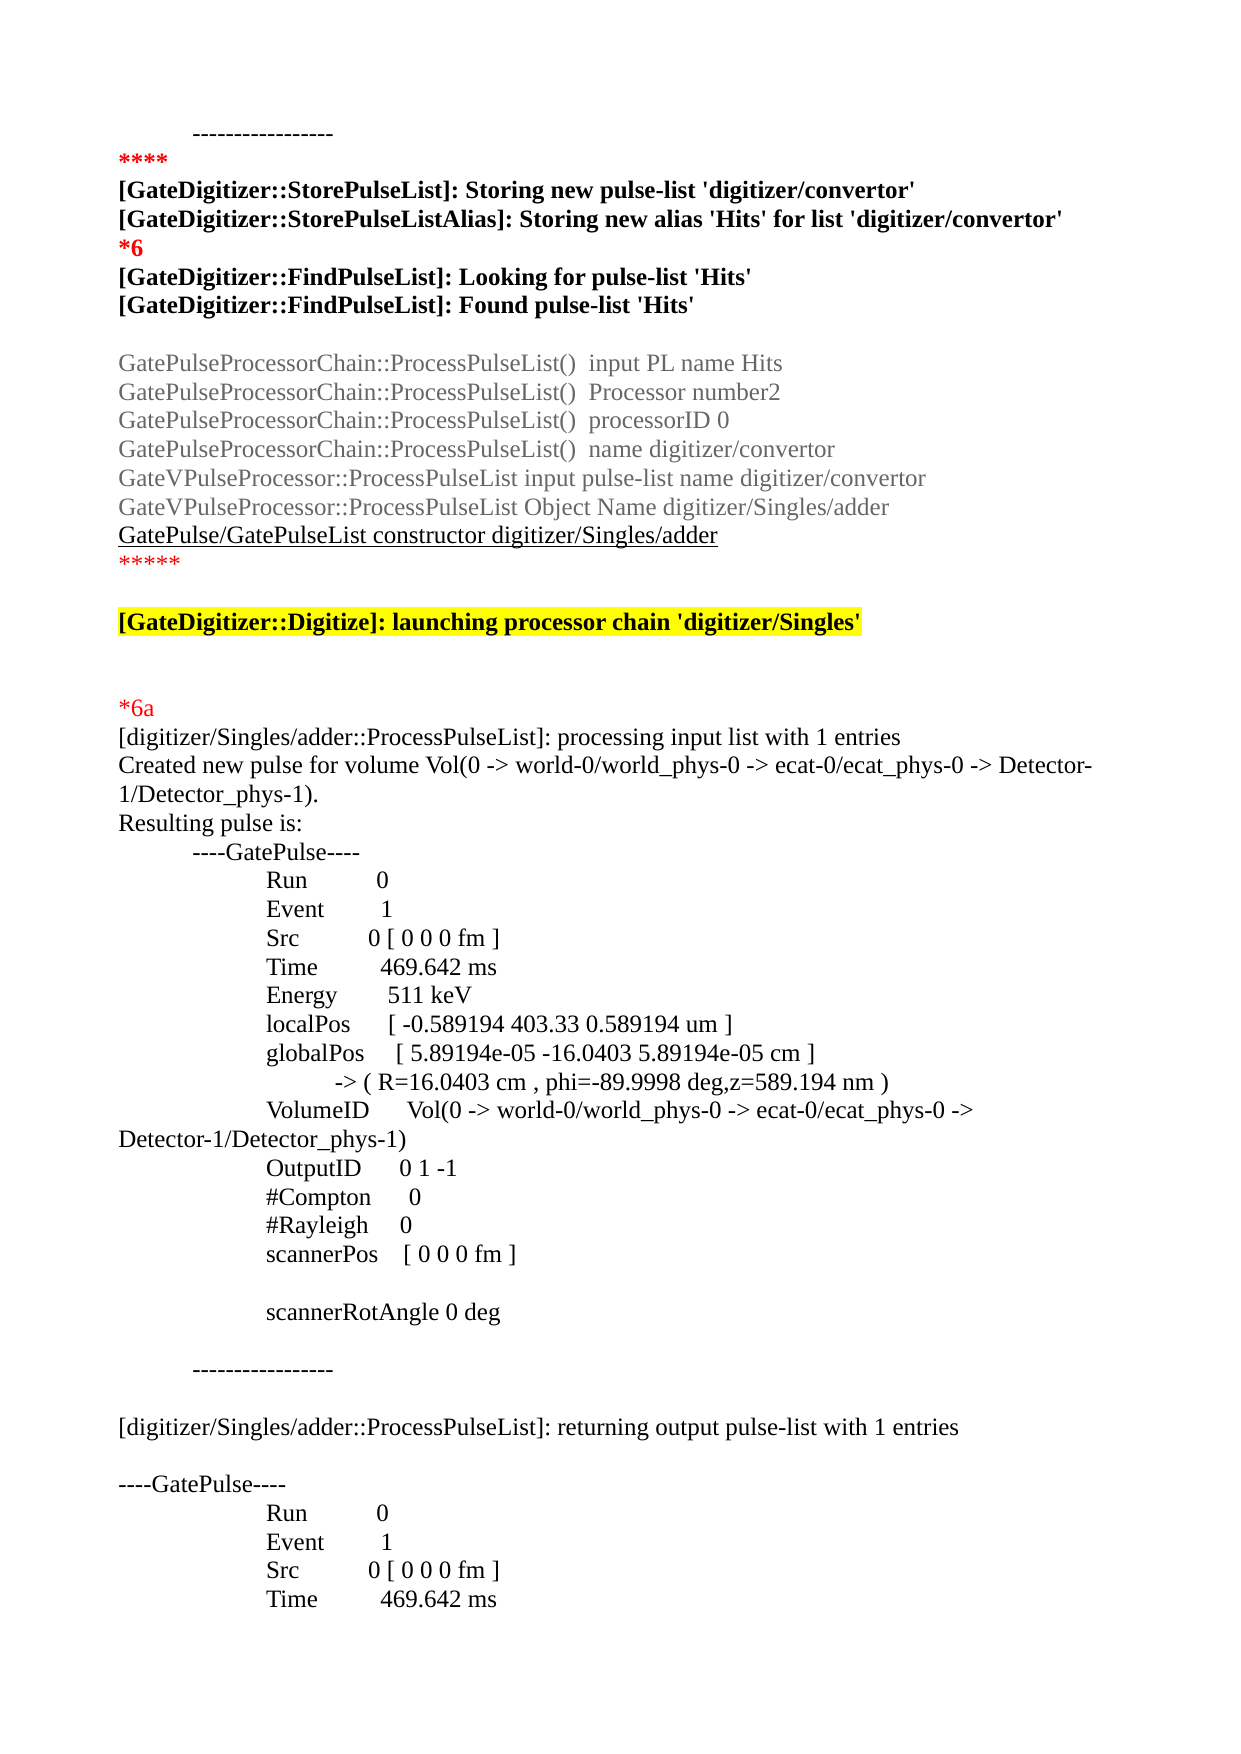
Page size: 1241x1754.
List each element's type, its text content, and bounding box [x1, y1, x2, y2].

text **** [118, 147, 1122, 176]
text #Rayleigh 0 [118, 1211, 1122, 1239]
text GatePulseProcessorChain::ProcessPulseList() input PL name Hits [118, 348, 1122, 377]
text [GateDigitizer::FindPulseList]: Found pulse-list 'Hits' [118, 291, 1122, 319]
text scannerRotAngle 0 deg [118, 1297, 1122, 1326]
text [GateDigitizer::StorePulseListAlias]: Storing new alias 'Hits' for list 'digitizer/convertor' [118, 204, 1122, 233]
text scannerPos [ 0 0 0 fm ] [118, 1239, 1122, 1268]
text *6a [118, 693, 1122, 722]
text OutputID 0 1 -1 [118, 1153, 1122, 1182]
text Created new pulse for volume Vol(0 -> world-0/world_phys-0 -> ecat-0/ecat_phys-0 -> Detector-1/Detector_phys-1). [118, 751, 1122, 808]
text globalPos [ 5.89194e-05 -16.0403 5.89194e-05 cm ] [118, 1038, 1122, 1067]
text GatePulse/GatePulseList constructor digitizer/Singles/adder [118, 521, 1122, 549]
text GateVPulseProcessor::ProcessPulseList Object Name digitizer/Singles/adder [118, 492, 1122, 521]
text Energy 511 keV [118, 981, 1122, 1009]
text Time 469.642 ms [118, 952, 1122, 981]
text ***** [118, 549, 1122, 578]
text [digitizer/Singles/adder::ProcessPulseList]: returning output pulse-list with 1 entries [118, 1412, 1122, 1441]
text -> ( R=16.0403 cm , phi=-89.9998 deg,z=589.194 nm ) [118, 1067, 1122, 1096]
text Src 0 [ 0 0 0 fm ] [118, 1556, 1122, 1584]
text *6 [118, 233, 1122, 262]
text Event 1 [118, 1527, 1122, 1556]
text [digitizer/Singles/adder::ProcessPulseList]: processing input list with 1 entries [118, 722, 1122, 751]
text Time 469.642 ms [118, 1584, 1122, 1613]
text GateVPulseProcessor::ProcessPulseList input pulse-list name digitizer/convertor [118, 463, 1122, 492]
text [GateDigitizer::StorePulseList]: Storing new pulse-list 'digitizer/convertor' [118, 176, 1122, 204]
text VolumeID Vol(0 -> world-0/world_phys-0 -> ecat-0/ecat_phys-0 -> Detector-1/Detector_phys-1) [118, 1096, 1122, 1153]
text ----GatePulse---- [118, 1469, 1122, 1498]
text Resulting pulse is: [118, 808, 1122, 837]
text GatePulseProcessorChain::ProcessPulseList() Processor number2 [118, 377, 1122, 406]
text Event 1 [118, 894, 1122, 923]
text [GateDigitizer::Digitize]: launching processor chain 'digitizer/Singles' [118, 607, 1122, 636]
text Run 0 [118, 866, 1122, 894]
text [GateDigitizer::FindPulseList]: Looking for pulse-list 'Hits' [118, 262, 1122, 291]
text GatePulseProcessorChain::ProcessPulseList() name digitizer/convertor [118, 434, 1122, 463]
text GatePulseProcessorChain::ProcessPulseList() processorID 0 [118, 406, 1122, 434]
text Run 0 [118, 1498, 1122, 1527]
text ----GatePulse---- [118, 837, 1122, 866]
text ----------------- [118, 1354, 1122, 1383]
text #Compton 0 [118, 1182, 1122, 1211]
text localPos [ -0.589194 403.33 0.589194 um ] [118, 1009, 1122, 1038]
text Src 0 [ 0 0 0 fm ] [118, 923, 1122, 952]
text ----------------- [118, 118, 1122, 147]
